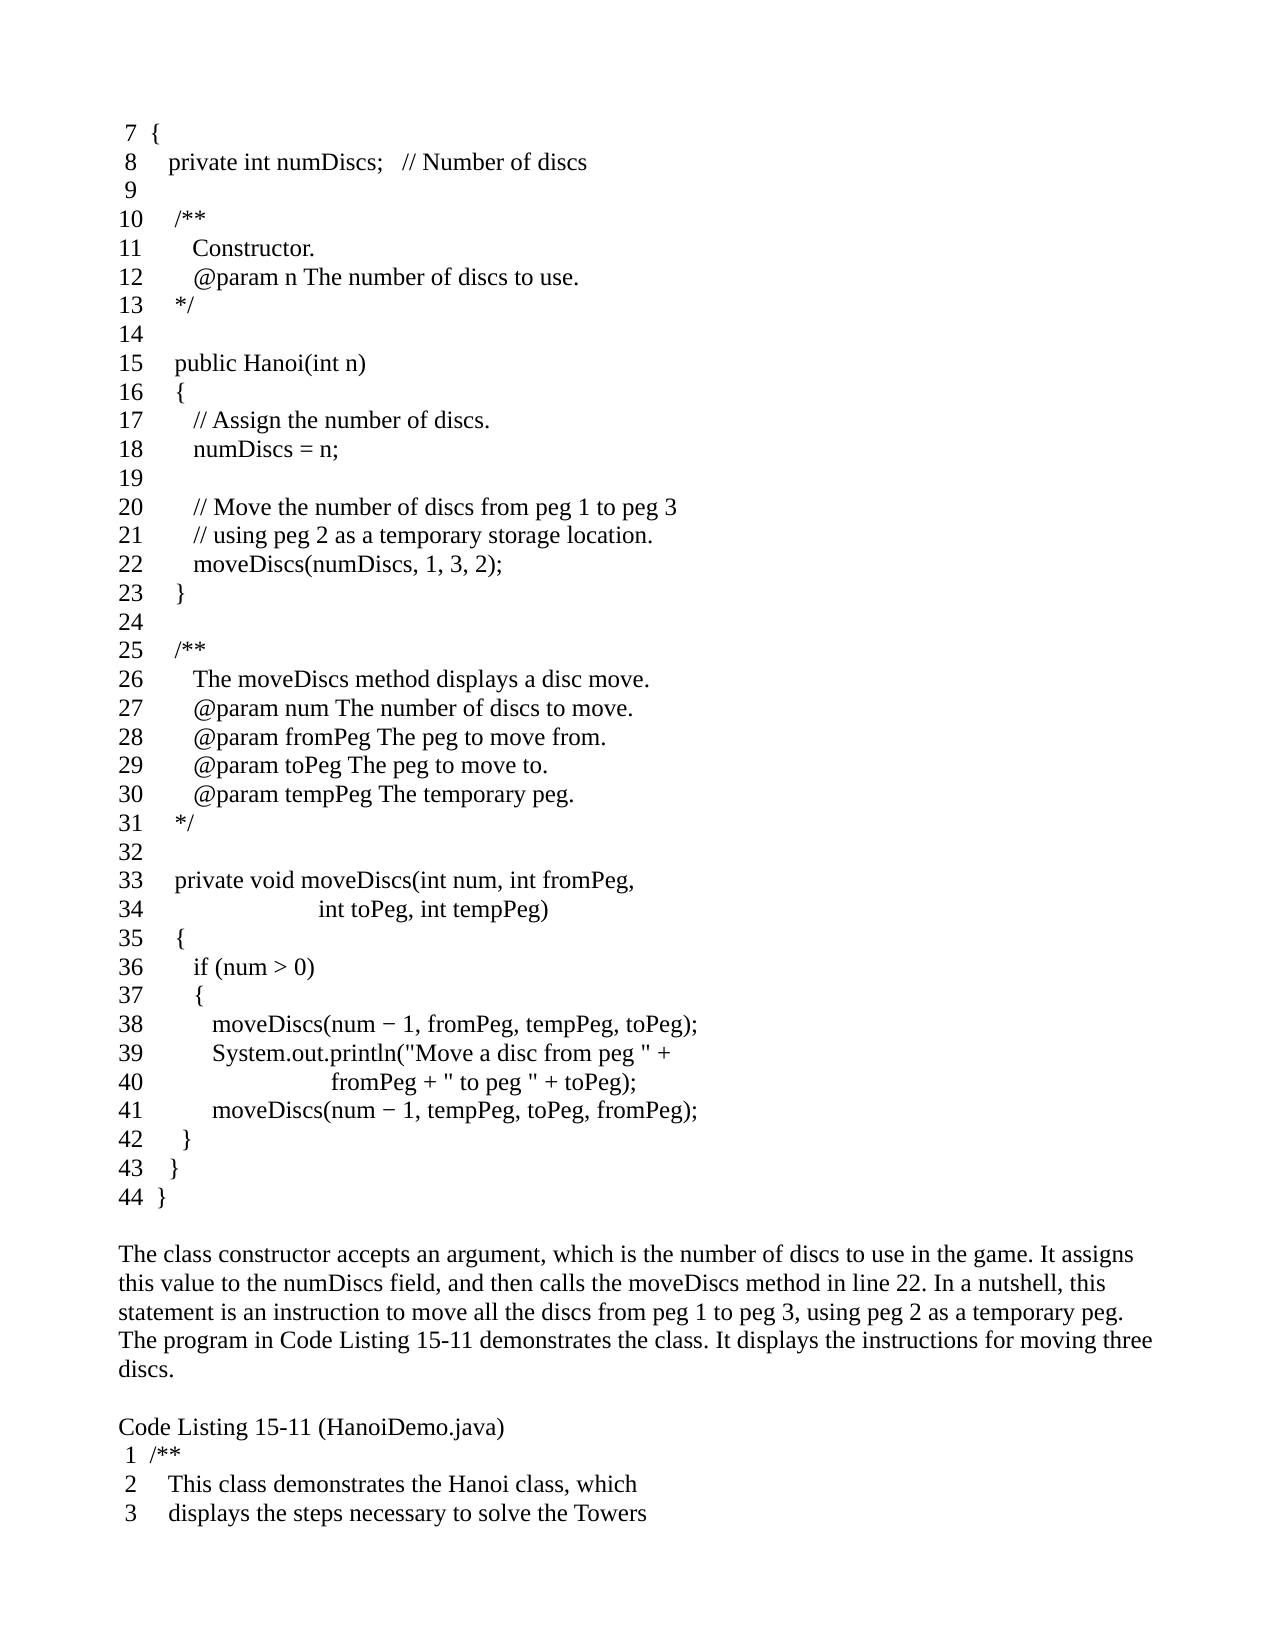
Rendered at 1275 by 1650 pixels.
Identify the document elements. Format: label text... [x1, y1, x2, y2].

text 42 } [118, 1124, 1157, 1153]
text 25 /** [118, 636, 1157, 664]
text 44 } [118, 1182, 1157, 1211]
text 21 // using peg 2 as a temporary storage location. [118, 521, 1157, 549]
text 31 */ [118, 808, 1157, 837]
text 30 @param tempPeg The temporary peg. [118, 779, 1157, 808]
text 11 Constructor. [118, 233, 1157, 262]
text 12 @param n The number of discs to use. [118, 262, 1157, 291]
text 9 [118, 176, 1157, 204]
text 3 displays the steps necessary to solve the Towers [118, 1498, 1157, 1527]
text 18 numDiscs = n; [118, 434, 1157, 463]
text The class constructor accepts an argument, which is the number of discs to use in the game. It assigns this value to the numDiscs field, and then calls the moveDiscs method in line 22. In a nutshell, this statement is an instruction to move all the discs from peg 1 to peg 3, using peg 2 as a temporary peg. The program in Code Listing 15-11 demonstrates the class. It displays the instructions for moving three discs. [118, 1239, 1157, 1383]
text 17 // Assign the number of discs. [118, 406, 1157, 434]
text 15 public Hanoi(int n) [118, 348, 1157, 377]
text Code Listing 15-11 (HanoiDemo.java) [118, 1412, 1157, 1441]
text 39 System.out.println("Move a disc from peg " + [118, 1038, 1157, 1067]
text 22 moveDiscs(numDiscs, 1, 3, 2); [118, 549, 1157, 578]
text 14 [118, 319, 1157, 348]
text 33 private void moveDiscs(int num, int fromPeg, [118, 866, 1157, 894]
text 41 moveDiscs(num − 1, tempPeg, toPeg, fromPeg); [118, 1096, 1157, 1124]
text 40 fromPeg + " to peg " + toPeg); [118, 1067, 1157, 1096]
text 37 { [118, 981, 1157, 1009]
text 2 This class demonstrates the Hanoi class, which [118, 1469, 1157, 1498]
text 8 private int numDiscs; // Number of discs [118, 147, 1157, 176]
text 29 @param toPeg The peg to move to. [118, 751, 1157, 779]
text 1 /** [118, 1441, 1157, 1469]
text 16 { [118, 377, 1157, 406]
text 38 moveDiscs(num − 1, fromPeg, tempPeg, toPeg); [118, 1009, 1157, 1038]
text 43 } [118, 1153, 1157, 1182]
text 27 @param num The number of discs to move. [118, 693, 1157, 722]
text 34 int toPeg, int tempPeg) [118, 894, 1157, 923]
text 28 @param fromPeg The peg to move from. [118, 722, 1157, 751]
text 13 */ [118, 291, 1157, 319]
text 20 // Move the number of discs from peg 1 to peg 3 [118, 492, 1157, 521]
text 19 [118, 463, 1157, 492]
text 23 } [118, 578, 1157, 607]
text 24 [118, 607, 1157, 636]
text 26 The moveDiscs method displays a disc move. [118, 664, 1157, 693]
text 32 [118, 837, 1157, 866]
text 36 if (num > 0) [118, 952, 1157, 981]
text 35 { [118, 923, 1157, 952]
text 7 { [118, 118, 1157, 147]
text 10 /** [118, 204, 1157, 233]
